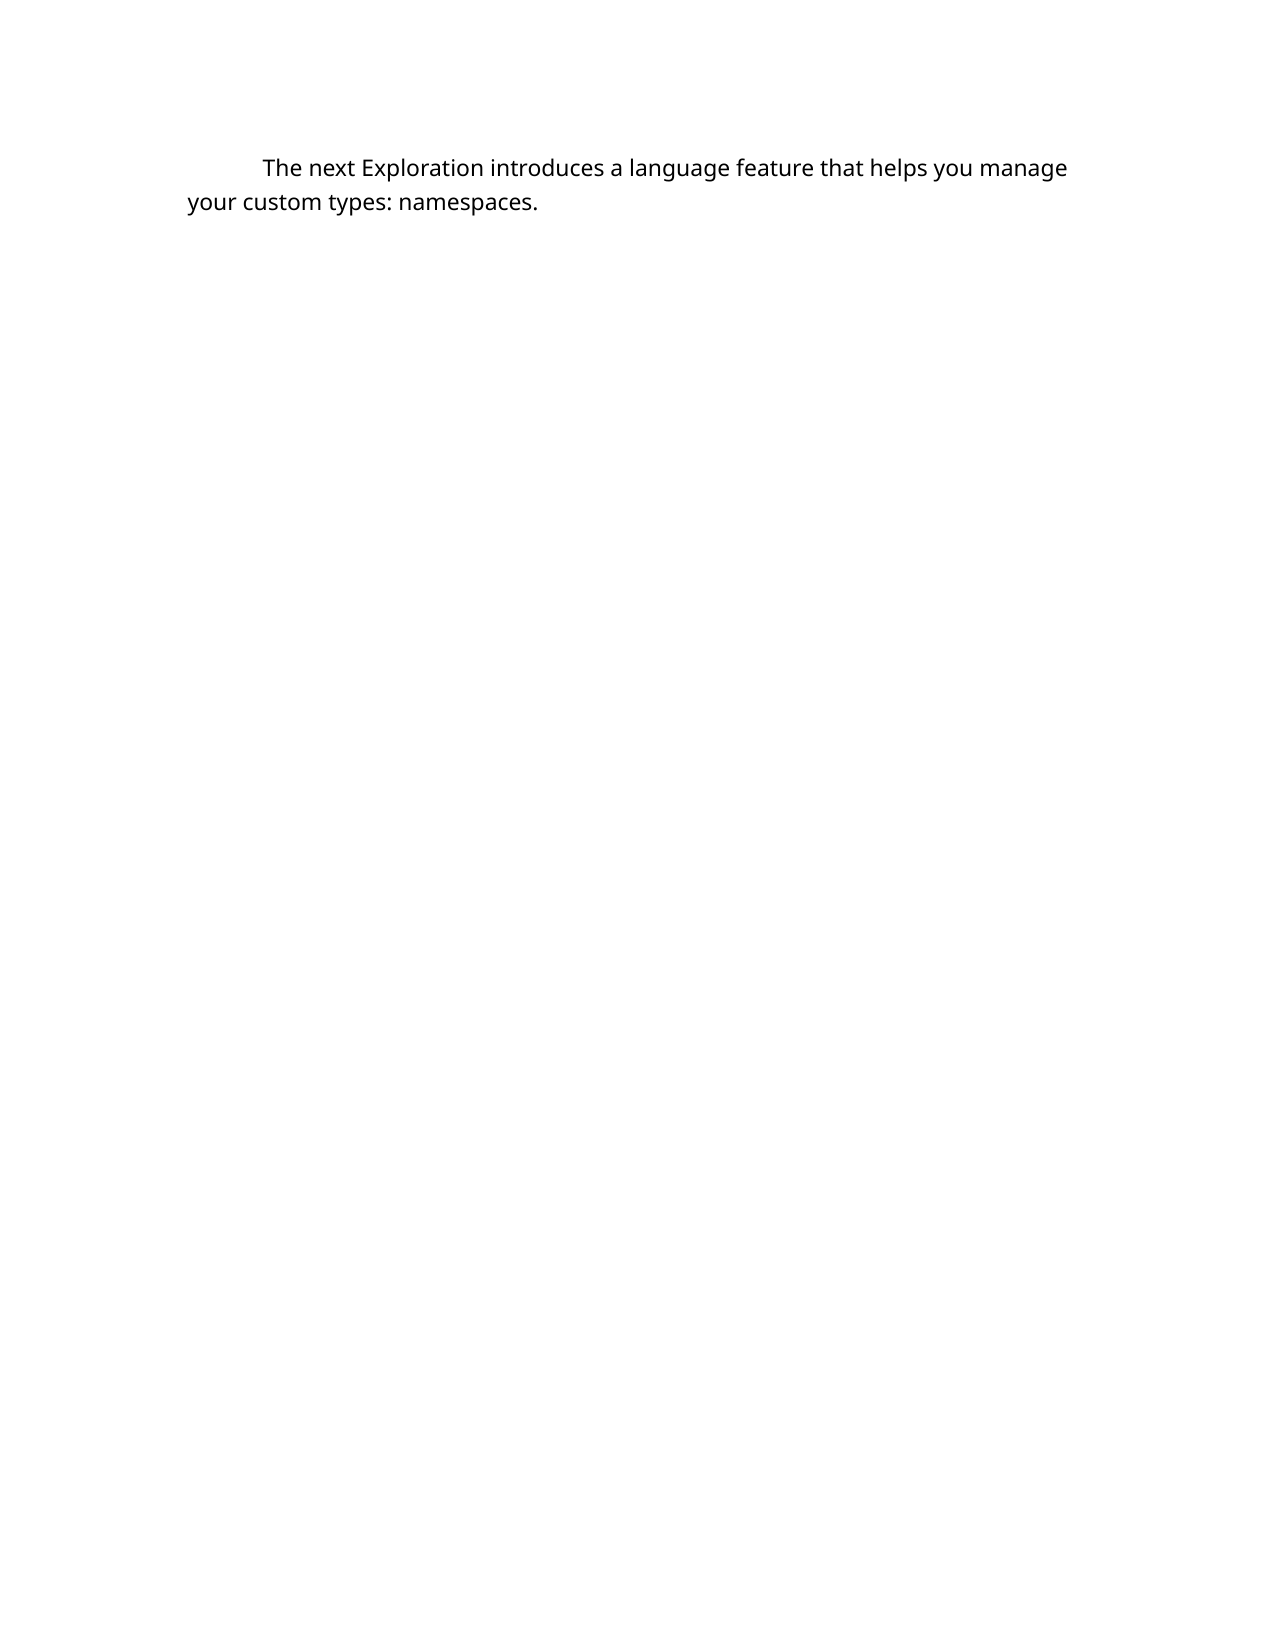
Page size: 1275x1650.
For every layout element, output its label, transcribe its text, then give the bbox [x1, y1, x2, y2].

text The next Exploration introduces a language feature that helps you manage your custom types: namespaces. [187, 150, 1087, 217]
